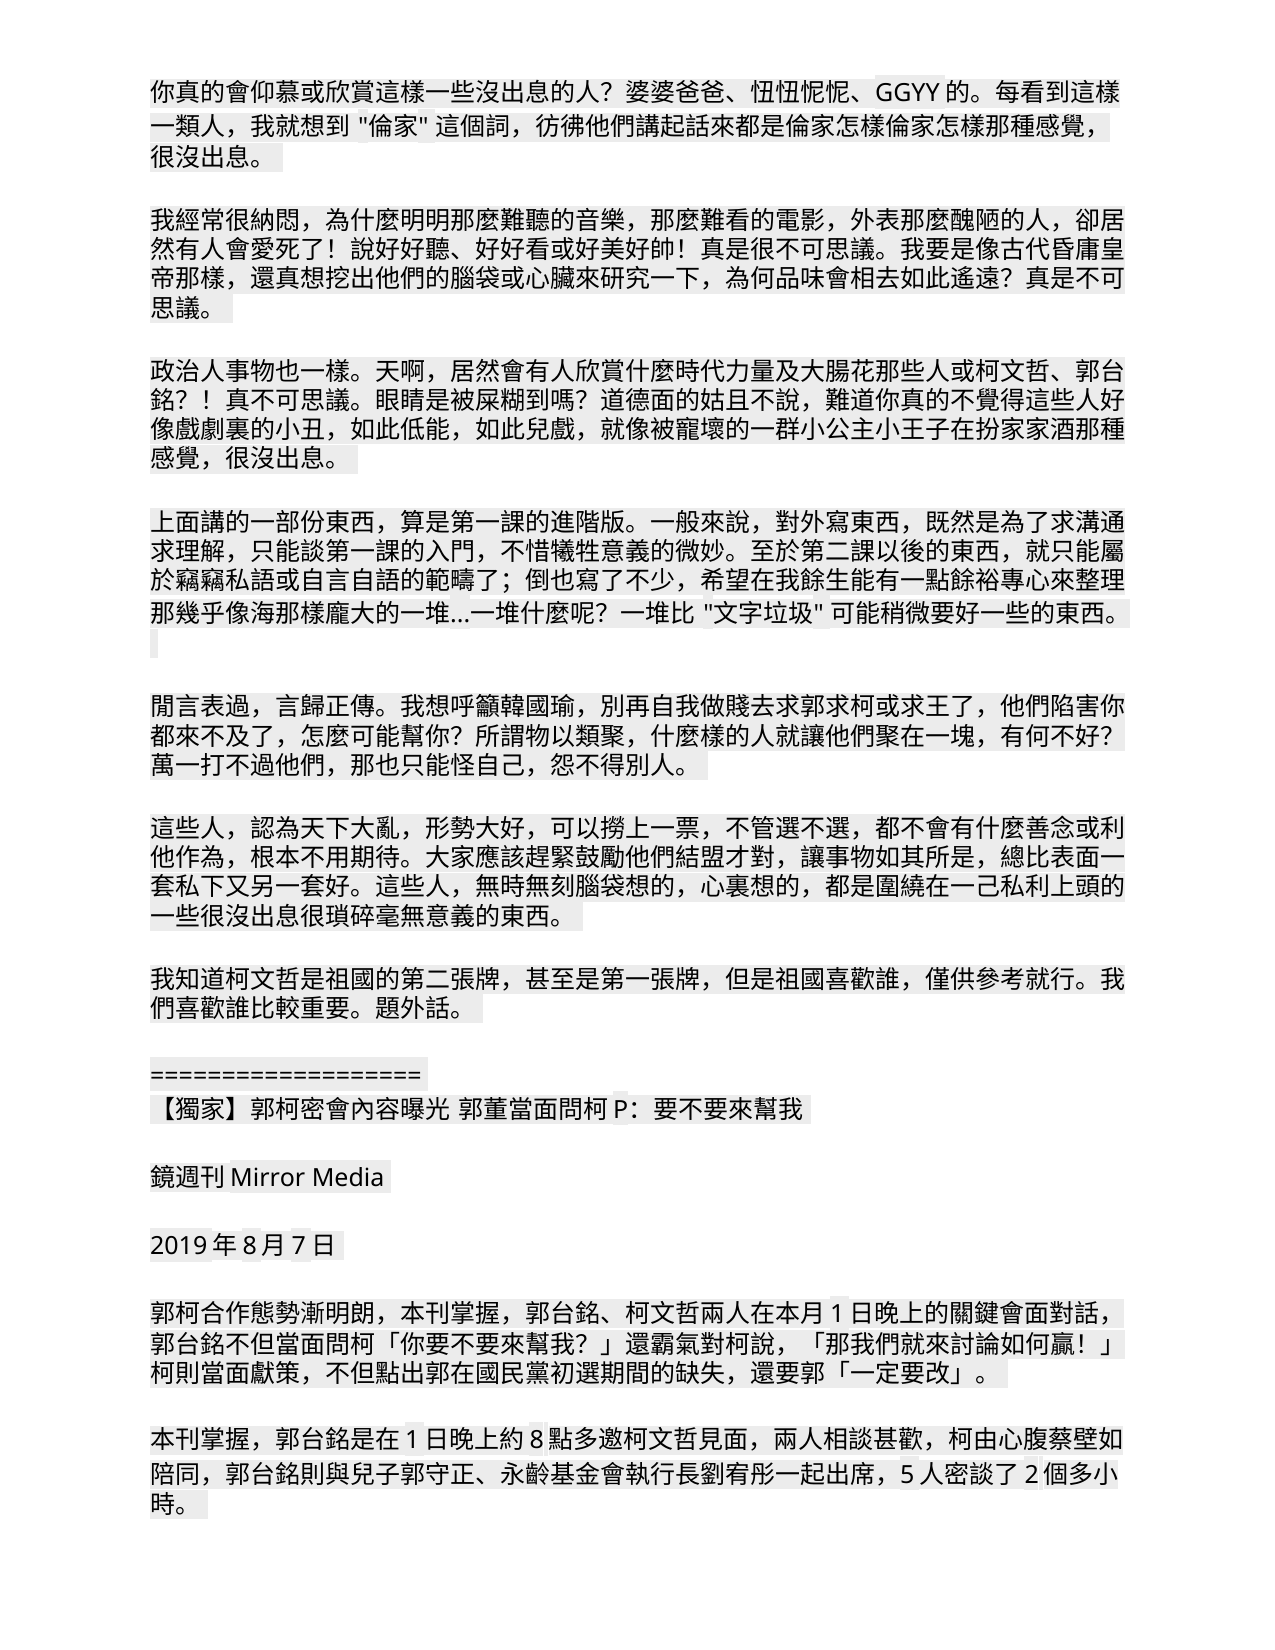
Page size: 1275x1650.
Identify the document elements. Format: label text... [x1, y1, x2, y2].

text 卡韓政變 (138)：郭柯王拜託趕快合一合 陳真 2019. 08. 07. 一個像樣、有出息的人，不管順逆貴賤，總有個一致性，不會根據行情不同而有不同態度，畢竟人又不是股票，一會兒高一會兒低；有求於人就下跪，人求於你時就傲慢拿翹；行情好就囂張跋扈，行情掉下來就又是一副窩囊嘴臉。真是很沒出息。 郭台銘、柯文哲就是這一類的人，王金平也差不多。你很難期待這一類人會有什麼超脫一己生物反應與需求的表現。這一類人，往往世故圓滑，但世故圓滑並不等於心智成熟、人品出色。特別是郭台銘，就像個被寵壞的小孩，言行往往不堪入目。 我知道這類美學評價很難找到知音，但我就是這麼看人的。我知道人們看人的方式肯定與我南轅北轍，截然相反，但這也是沒辦法的事；眼光或品味就像一種既定光譜的雷達，反映一己之內在，型塑你所看到的 "世界"。 我常講一位22年前在劍橋認識的台灣留學生，氣宇非凡，人品出眾。第一眼見到他便心生景仰。但他在人們眼裏卻不是這種評價。我很少如此讚賞現代人，人們聽到我如此推崇，往往都很好奇，常想要一睹那位同學之廬山真面目，結果似乎都很失望。不過這也是沒有辦法的事。有些東西可以教人，例如知識，但氣味或品味這類東西卻只能存乎一心，難以言喻，更不用說轉移或傳授給別人了。 我說郭台銘窩窩囊囊的很沒出息。認同的人請舉手！除了學姐我有把握之外，我不敢說有幾個人會舉手。 講這些難以質化量化的空靈之事，好像跟公眾評價無關，更無關乎我們選出何種政治人物。可是，真的無關嗎？我倒覺得非常有關，只是難以清楚描述。難以言說之處境，就像面對一幅畫，你我 "看" (seeing) 的是同一幅，但 "看見" (seeing as) 的東西卻截然不同。seeing and seeing as 是維根斯坦的用詞，意思差不多就是這樣。世界並不是反映在 seeing，而是 "seeing as"。光譜越接近，"seeing as" 也越相似。 有個東西長在我心，那就是重量，或說重要 (significant) 也可以，相對於輕薄或瑣碎 (trivial)。重量來自何方？說不清，講不完，但是 seriousness 也許是其一。這詞不好翻譯，若翻成 "嚴肅性" 也行，但在中文世界中，嚴肅一詞往往容易產生其它不相干的聯想，彷彿要正經八百才叫做 seriousness，但絕無此意。seriousness 跟正不正經嚴不嚴肅八竿子打不著一點邊。我反倒常覺得那種正經八百的人事物很輕薄，裝腔作勢，沒有半點重量。 那麼，到底什麼是重量？我確實是詞窮了。這其實也是我為何那麼不願意接受訪問的一千個原因 "之一"，因為我很快就會詞窮了；除非我被迫扭曲心意，改用粗糙辭彙來亂答一通，否則我將啞口無言。總不可能你問我一道問題，我卻必須先跟你上完一年的課來回答吧？ 如果能拋開一切語意的限制與干擾，你不妨透過想像，而非透過認知，來想像究竟什麼是重量？你覺得像郭台銘、柯文哲這些窩窩囊囊全身都是嘴巴的人，言行有著什麼重量嗎？你真的會仰慕或欣賞這樣一些沒出息的人？婆婆爸爸、忸忸怩怩、GGYY的。每看到這樣一類人，我就想到 "倫家" 這個詞，彷彿他們講起話來都是倫家怎樣倫家怎樣那種感覺，很沒出息。 我經常很納悶，為什麼明明那麼難聽的音樂，那麼難看的電影，外表那麼醜陋的人，卻居然有人會愛死了！說好好聽、好好看或好美好帥！真是很不可思議。我要是像古代昏庸皇帝那樣，還真想挖出他們的腦袋或心臟來研究一下，為何品味會相去如此遙遠？真是不可思議。 政治人事物也一樣。天啊，居然會有人欣賞什麼時代力量及大腸花那些人或柯文哲、郭台銘？！真不可思議。眼睛是被屎糊到嗎？道德面的姑且不說，難道你真的不覺得這些人好像戲劇裏的小丑，如此低能，如此兒戲，就像被寵壞的一群小公主小王子在扮家家酒那種感覺，很沒出息。 上面講的一部份東西，算是第一課的進階版。一般來說，對外寫東西，既然是為了求溝通求理解，只能談第一課的入門，不惜犧牲意義的微妙。至於第二課以後的東西，就只能屬於竊竊私語或自言自語的範疇了；倒也寫了不少，希望在我餘生能有一點餘裕專心來整理那幾乎像海那樣龐大的一堆...一堆什麼呢？一堆比 "文字垃圾" 可能稍微要好一些的東西。 閒言表過，言歸正傳。我想呼籲韓國瑜，別再自我做賤去求郭求柯或求王了，他們陷害你都來不及了，怎麼可能幫你？所謂物以類聚，什麼樣的人就讓他們聚在一塊，有何不好？萬一打不過他們，那也只能怪自己，怨不得別人。 這些人，認為天下大亂，形勢大好，可以撈上一票，不管選不選，都不會有什麼善念或利他作為，根本不用期待。大家應該趕緊鼓勵他們結盟才對，讓事物如其所是，總比表面一套私下又另一套好。這些人，無時無刻腦袋想的，心裏想的，都是圍繞在一己私利上頭的一些很沒出息很瑣碎毫無意義的東西。 我知道柯文哲是祖國的第二張牌，甚至是第一張牌，但是祖國喜歡誰，僅供參考就行。我們喜歡誰比較重要。題外話。 =================== 【獨家】郭柯密會內容曝光 郭董當面問柯P：要不要來幫我 鏡週刊Mirror Media 2019年8月7日 郭柯合作態勢漸明朗，本刊掌握，郭台銘、柯文哲兩人在本月1日晚上的關鍵會面對話，郭台銘不但當面問柯「你要不要來幫我？」還霸氣對柯說，「那我們就來討論如何贏！」柯則當面獻策，不但點出郭在國民黨初選期間的缺失，還要郭「一定要改」。 本刊掌握，郭台銘是在1日晚上約8點多邀柯文哲見面，兩人相談甚歡，柯由心腹蔡壁如陪同，郭台銘則與兒子郭守正、永齡基金會執行長劉宥彤一起出席，5人密談了2個多小時。 知情人士透露，郭柯兩人談了近40分鐘後，郭終於開口問了柯文哲說，「你要不要來幫我？」柯不改一貫風格回：「你要選得贏啊，選得贏我才來幫忙！」聽了柯的善意回應，郭不囉嗦緊接著回應：「好！那我們就來討論如何贏！」 據轉述，郭柯兩人對談，柯隨後也直接了當地說，「你就是霸氣老闆，應該維持自己一貫的形象」，他接著更直言，郭台銘在初選階段的表現欠佳，「初選選得不好，有些東西你一定要改，你若要選，那我可以來幫你！」 據轉述，柯還對郭說，「你公開講話的儀態、手勢都不太好」，郭反問，那要如何改進？柯接著便舉自己2014年參選台北市長的經驗與郭分享，說當時自己找了很多部長級的專家來上課，因此「如果你確定要選，那一定要找專家來上課」。 談完選舉的細節後，據轉述，柯文哲還當面請教郭台銘，對於美中經濟貿易戰的看法，包括台灣下一步該怎麼辦等，郭台銘則又侃侃而談自己對於國際局勢的看法與剖析。與會者轉述，2小時的會面過程，郭柯兩人有說有笑，建立一定的信任。 [150, 75, 1125, 1553]
